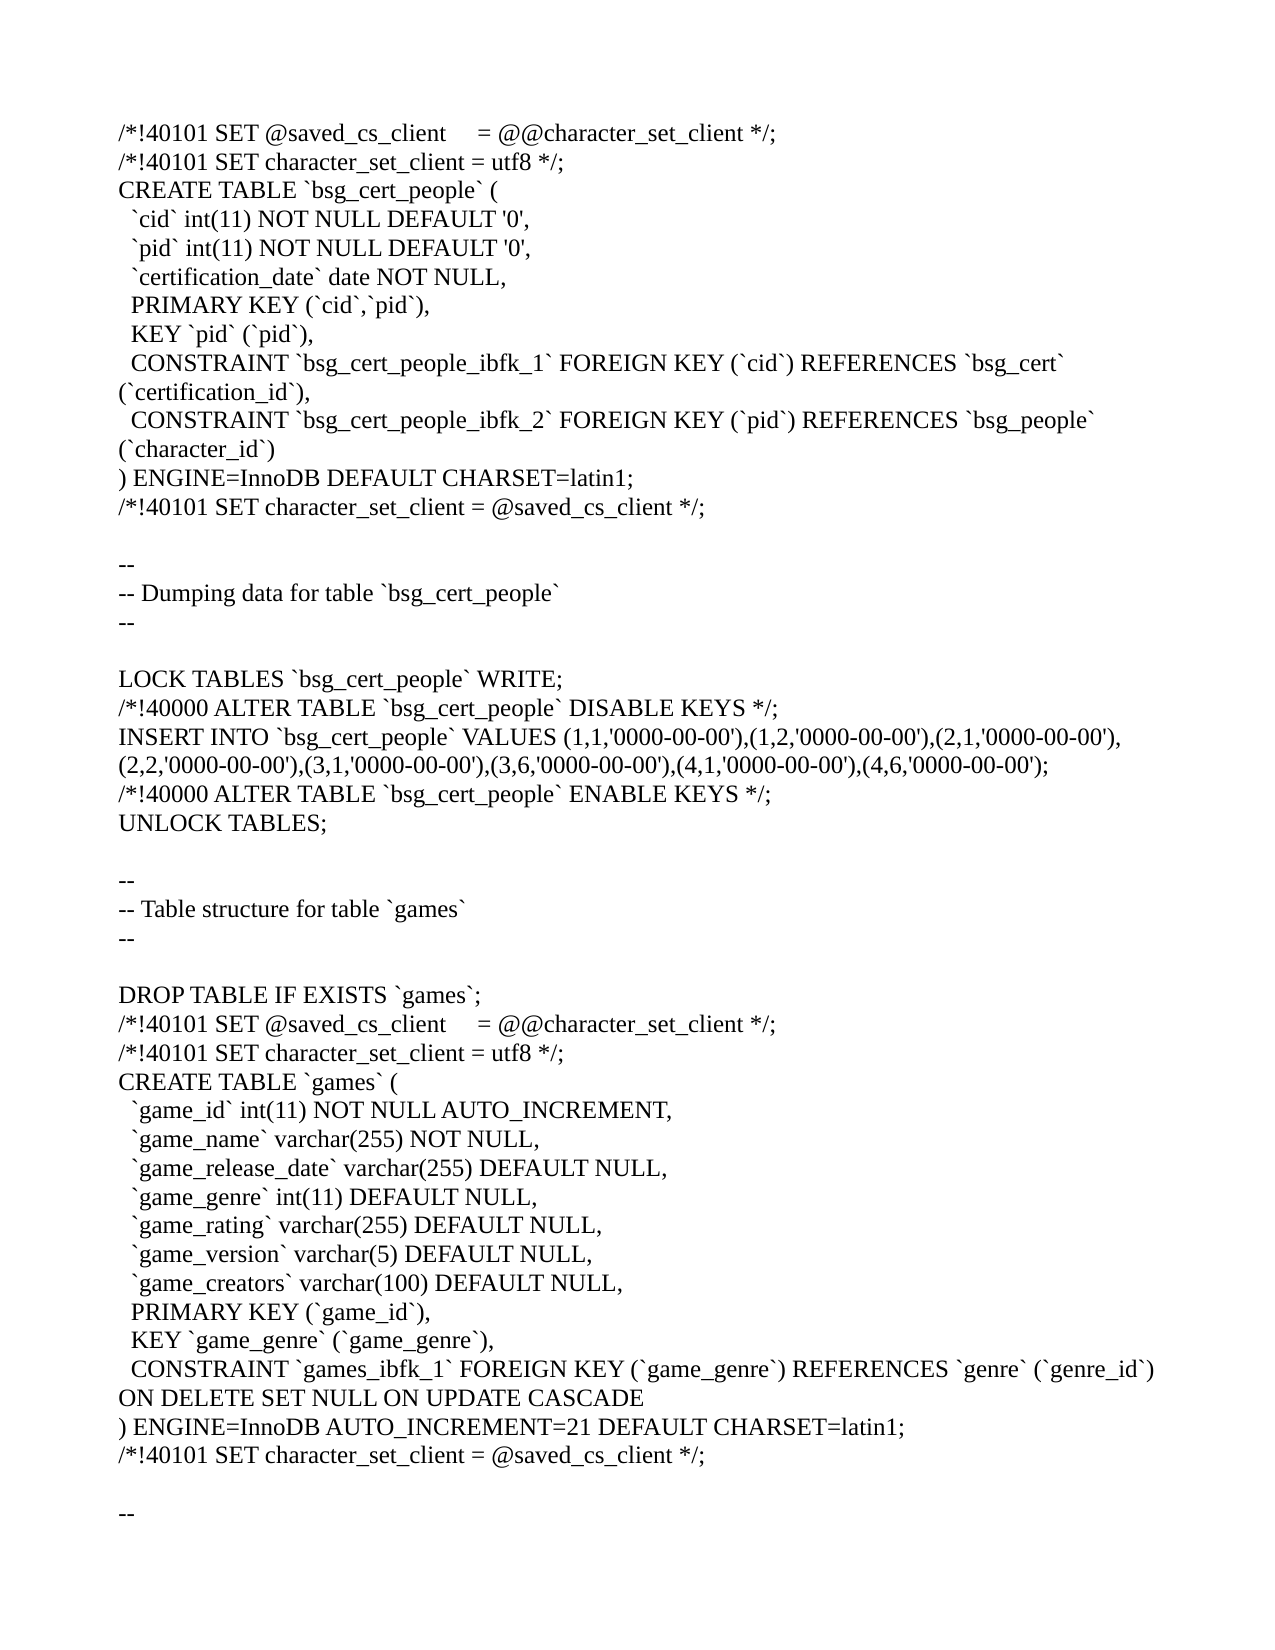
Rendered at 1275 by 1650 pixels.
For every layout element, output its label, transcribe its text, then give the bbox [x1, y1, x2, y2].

text /*!40101 SET @saved_cs_client = @@character_set_client */; /*!40101 SET character_set_client = utf8 */; CREATE TABLE `bsg_cert_people` ( `cid` int(11) NOT NULL DEFAULT '0', `pid` int(11) NOT NULL DEFAULT '0', `certification_date` date NOT NULL, PRIMARY KEY (`cid`,`pid`), KEY `pid` (`pid`), CONSTRAINT `bsg_cert_people_ibfk_1` FOREIGN KEY (`cid`) REFERENCES `bsg_cert` (`certification_id`), CONSTRAINT `bsg_cert_people_ibfk_2` FOREIGN KEY (`pid`) REFERENCES `bsg_people` (`character_id`) ) ENGINE=InnoDB DEFAULT CHARSET=latin1; /*!40101 SET character_set_client = @saved_cs_client */; -- -- Dumping data for table `bsg_cert_people` -- LOCK TABLES `bsg_cert_people` WRITE; /*!40000 ALTER TABLE `bsg_cert_people` DISABLE KEYS */; INSERT INTO `bsg_cert_people` VALUES (1,1,'0000-00-00'),(1,2,'0000-00-00'),(2,1,'0000-00-00'),(2,2,'0000-00-00'),(3,1,'0000-00-00'),(3,6,'0000-00-00'),(4,1,'0000-00-00'),(4,6,'0000-00-00'); /*!40000 ALTER TABLE `bsg_cert_people` ENABLE KEYS */; UNLOCK TABLES; -- -- Table structure for table `games` -- DROP TABLE IF EXISTS `games`; /*!40101 SET @saved_cs_client = @@character_set_client */; /*!40101 SET character_set_client = utf8 */; CREATE TABLE `games` ( `game_id` int(11) NOT NULL AUTO_INCREMENT, `game_name` varchar(255) NOT NULL, `game_release_date` varchar(255) DEFAULT NULL, `game_genre` int(11) DEFAULT NULL, `game_rating` varchar(255) DEFAULT NULL, `game_version` varchar(5) DEFAULT NULL, `game_creators` varchar(100) DEFAULT NULL, PRIMARY KEY (`game_id`), KEY `game_genre` (`game_genre`), CONSTRAINT `games_ibfk_1` FOREIGN KEY (`game_genre`) REFERENCES `genre` (`genre_id`) ON DELETE SET NULL ON UPDATE CASCADE ) ENGINE=InnoDB AUTO_INCREMENT=21 DEFAULT CHARSET=latin1; /*!40101 SET character_set_client = @saved_cs_client */; [118, 118, 1157, 1527]
